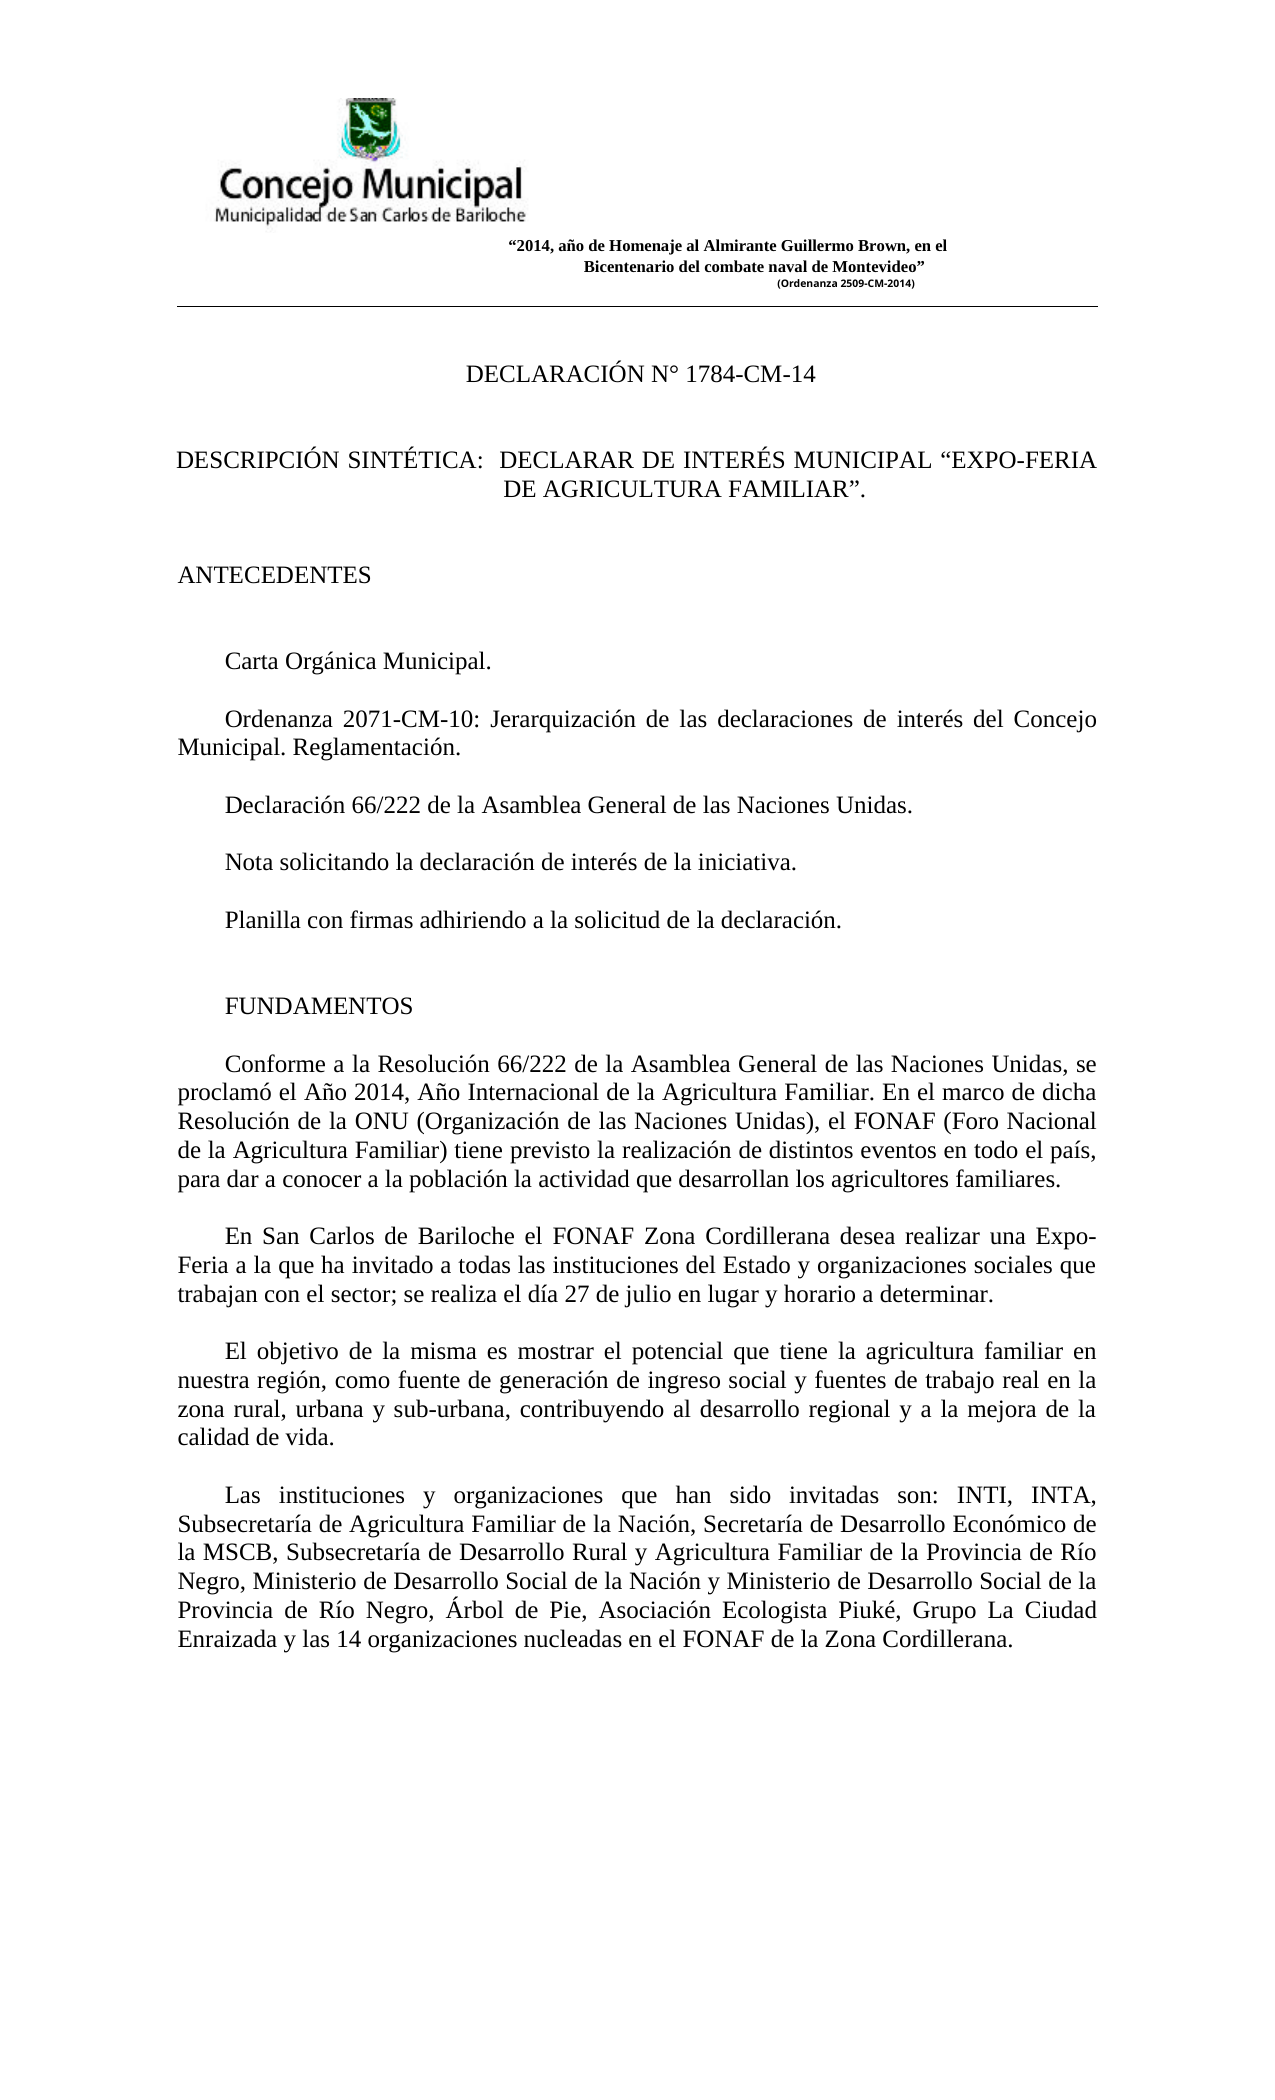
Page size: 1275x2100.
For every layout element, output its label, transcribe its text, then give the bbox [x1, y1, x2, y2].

text Planilla con firmas adhiriendo a la solicitud de la declaración. [177, 905, 1098, 934]
text El objetivo de la misma es mostrar el potencial que tiene la agricultura familiar en nuestra región, como fuente de generación de ingreso social y fuentes de trabajo real en la zona rural, urbana y sub-urbana, contribuyendo al desarrollo regional y a la mejora de la calidad de vida. [177, 1336, 1098, 1451]
text Nota solicitando la declaración de interés de la iniciativa. [177, 847, 1098, 876]
text ANTECEDENTES [177, 560, 1098, 589]
text Las instituciones y organizaciones que han sido invitadas son: INTI, INTA, Subsecretaría de Agricultura Familiar de la Nación, Secretaría de Desarrollo Económico de la MSCB, Subsecretaría de Desarrollo Rural y Agricultura Familiar de la Provincia de Río Negro, Ministerio de Desarrollo Social de la Nación y Ministerio de Desarrollo Social de la Provincia de Río Negro, Árbol de Pie, Asociación Ecologista Piuké, Grupo La Ciudad Enraizada y las 14 organizaciones nucleadas en el FONAF de la Zona Cordillerana. [177, 1480, 1098, 1652]
picture [194, 98, 554, 234]
text Declaración 66/222 de la Asamblea General de las Naciones Unidas. [177, 790, 1098, 819]
text Conforme a la Resolución 66/222 de la Asamblea General de las Naciones Unidas, se proclamó el Año 2014, Año Internacional de la Agricultura Familiar. En el marco de dicha Resolución de la ONU (Organización de las Naciones Unidas), el FONAF (Foro Nacional de la Agricultura Familiar) tiene previsto la realización de distintos eventos en todo el país, para dar a conocer a la población la actividad que desarrollan los agricultores familiares. [177, 1049, 1098, 1192]
text Carta Orgánica Municipal. [177, 646, 1098, 675]
text Ordenanza 2071-CM-10: Jerarquización de las declaraciones de interés del Concejo Municipal. Reglamentación. [177, 704, 1098, 761]
text DESCRIPCIÓN SINTÉTICA: DECLARAR DE INTERÉS MUNICIPAL “EXPO-FERIA DE AGRICULTURA FAMILIAR”. [176, 445, 1098, 502]
text DECLARACIÓN N° 1784-CM-14 [177, 359, 1098, 387]
text FUNDAMENTOS [177, 991, 1098, 1020]
text En San Carlos de Bariloche el FONAF Zona Cordillerana desea realizar una Expo-Feria a la que ha invitado a todas las instituciones del Estado y organizaciones sociales que trabajan con el sector; se realiza el día 27 de julio en lugar y horario a determinar. [177, 1221, 1098, 1307]
